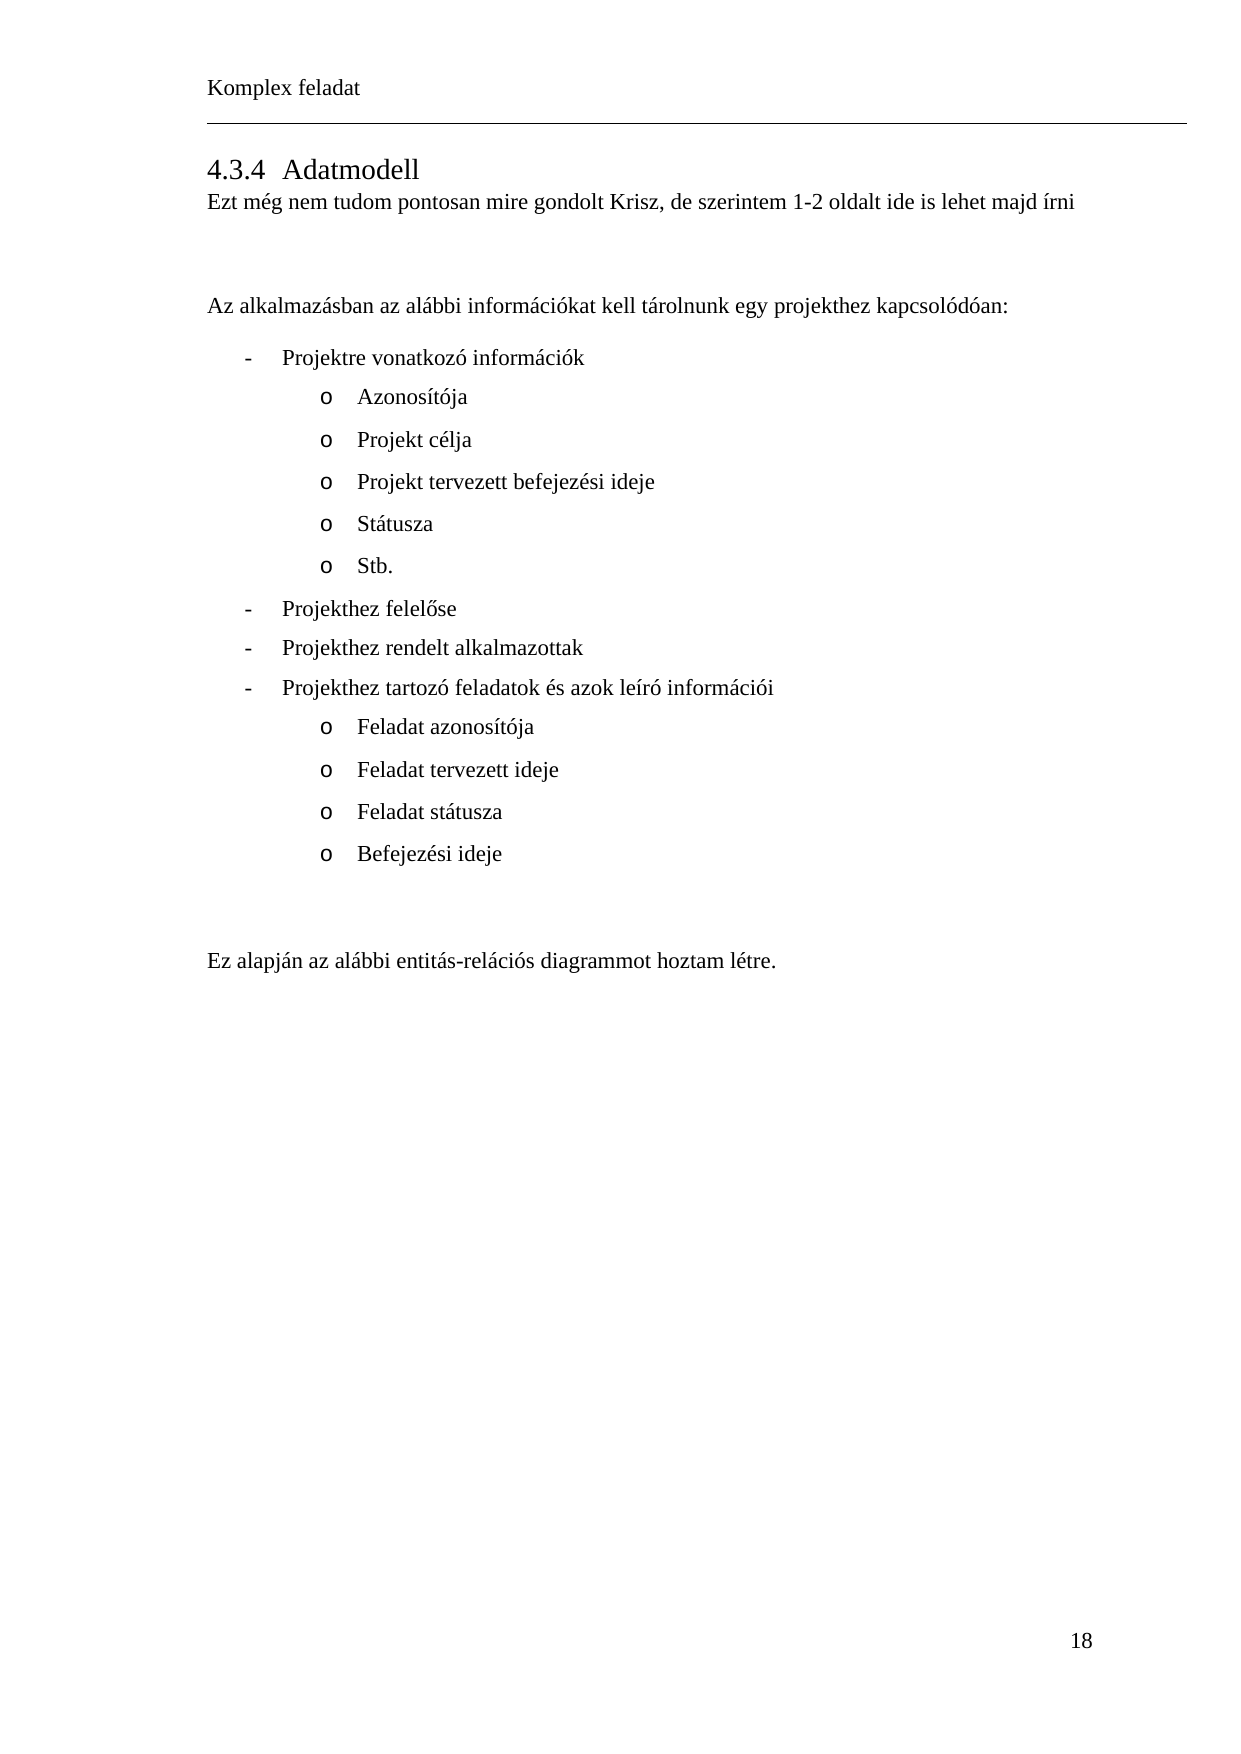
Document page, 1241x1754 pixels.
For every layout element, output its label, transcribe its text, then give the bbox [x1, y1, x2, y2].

list Projekthez tartozó feladatok és azok leíró információi [244, 674, 1092, 700]
list Projekt tervezett befejezési ideje [319, 468, 1092, 496]
list Státusza [319, 510, 1092, 538]
subtitle Adatmodell [207, 152, 1092, 185]
list Feladat azonosítója [319, 713, 1092, 742]
list Stb. [319, 553, 1092, 581]
text Az alkalmazásban az alábbi információkat kell tárolnunk egy projekthez kapcsolódóan: [207, 292, 1092, 318]
list Feladat státusza [319, 798, 1092, 826]
list Projekt célja [319, 426, 1092, 454]
list Projektre vonatkozó információk [244, 344, 1092, 370]
list Feladat tervezett ideje [319, 756, 1092, 784]
list Azonosítója [319, 383, 1092, 412]
text Ezt még nem tudom pontosan mire gondolt Krisz, de szerintem 1-2 oldalt ide is lehet majd írni [207, 188, 1092, 214]
list Befejezési ideje [319, 840, 1092, 868]
list Projekthez rendelt alkalmazottak [244, 634, 1092, 661]
list Projekthez felelőse [244, 595, 1092, 621]
text Ez alapján az alábbi entitás-relációs diagrammot hoztam létre. [207, 947, 1092, 973]
